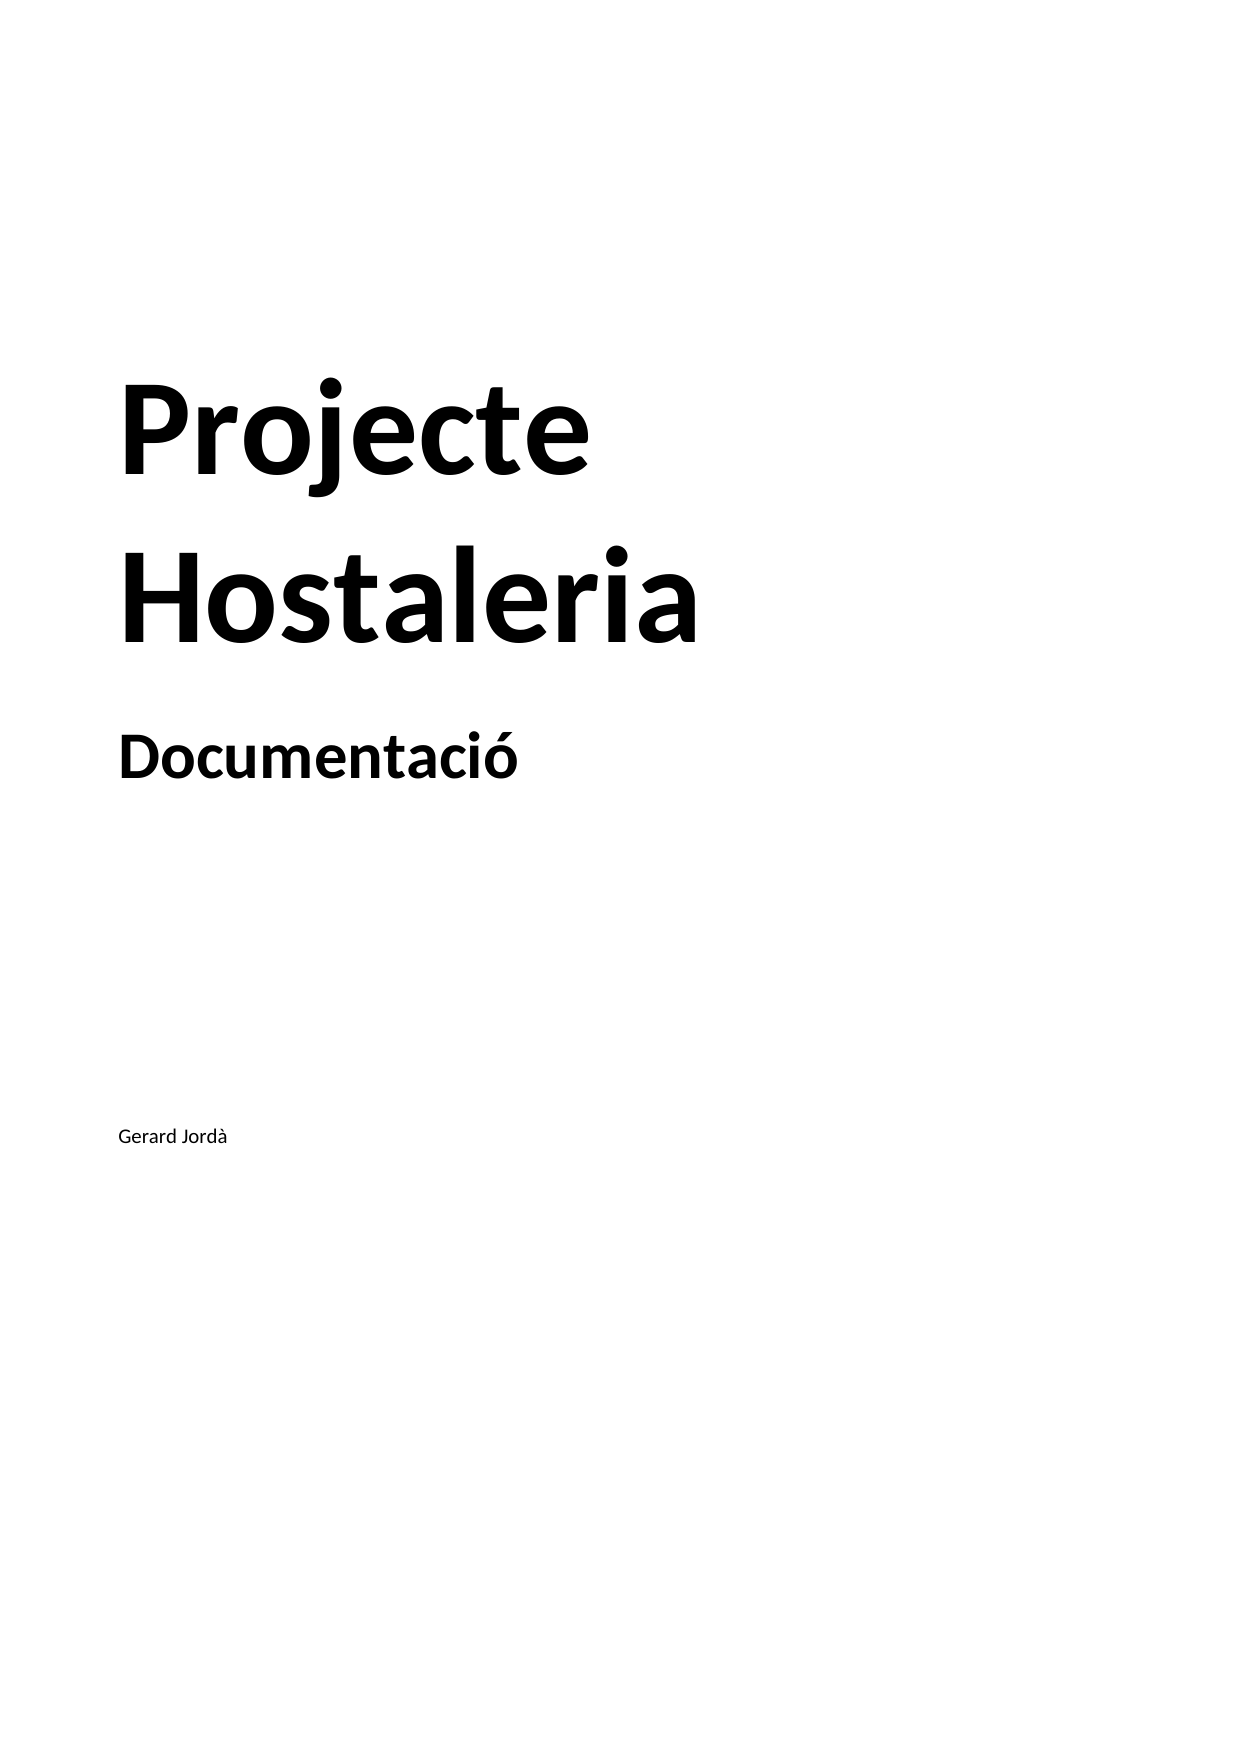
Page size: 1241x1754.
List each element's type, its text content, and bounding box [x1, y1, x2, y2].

text Documentació [118, 714, 1122, 795]
text Projecte Hostaleria [118, 341, 1122, 677]
text Gerard Jordà [118, 1123, 1122, 1148]
